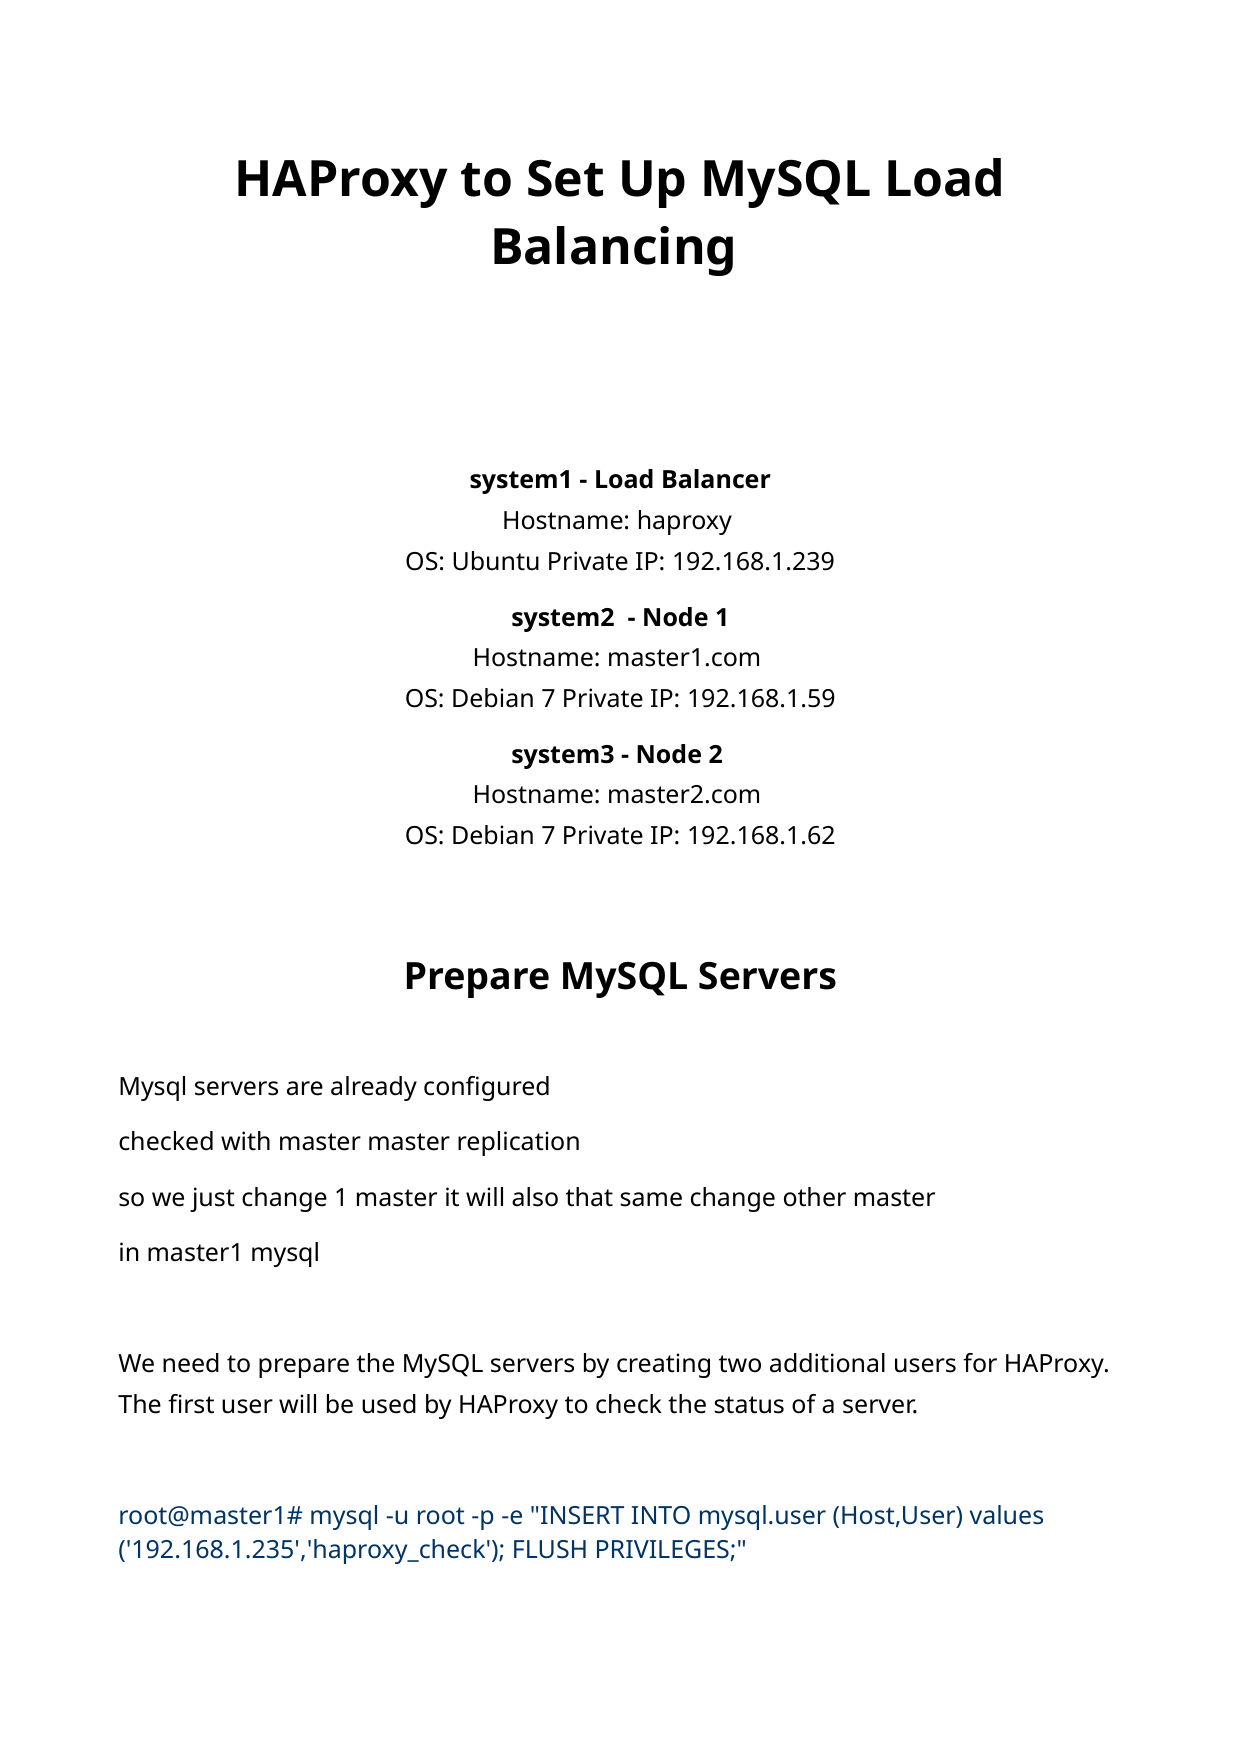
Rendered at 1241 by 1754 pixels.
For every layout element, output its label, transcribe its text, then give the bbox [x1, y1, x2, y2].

text system2 - Node 1 Hostname: master1.com OS: Debian 7 Private IP: 192.168.1.59 [118, 599, 1122, 715]
text system1 - Load Balancer Hostname: haproxy OS: Ubuntu Private IP: 192.168.1.239 [118, 462, 1122, 578]
text in master1 mysql [118, 1235, 1122, 1269]
text We need to prepare the MySQL servers by creating two additional users for HAProxy. The first user will be used by HAProxy to check the status of a server. [118, 1346, 1122, 1421]
subtitle HAProxy to Set Up MySQL Load Balancing [118, 143, 1122, 279]
text Mysql servers are already configured [118, 1069, 1122, 1103]
subtitle Prepare MySQL Servers [118, 950, 1122, 1001]
text so we just change 1 master it will also that same change other master [118, 1179, 1122, 1213]
text root@master1# mysql -u root -p -e "INSERT INTO mysql.user (Host,User) values ('192.168.1.235','haproxy_check'); FLUSH PRIVILEGES;" [118, 1497, 1122, 1566]
text system3 - Node 2 Hostname: master2.com OS: Debian 7 Private IP: 192.168.1.62 [118, 736, 1122, 852]
text checked with master master replication [118, 1124, 1122, 1158]
